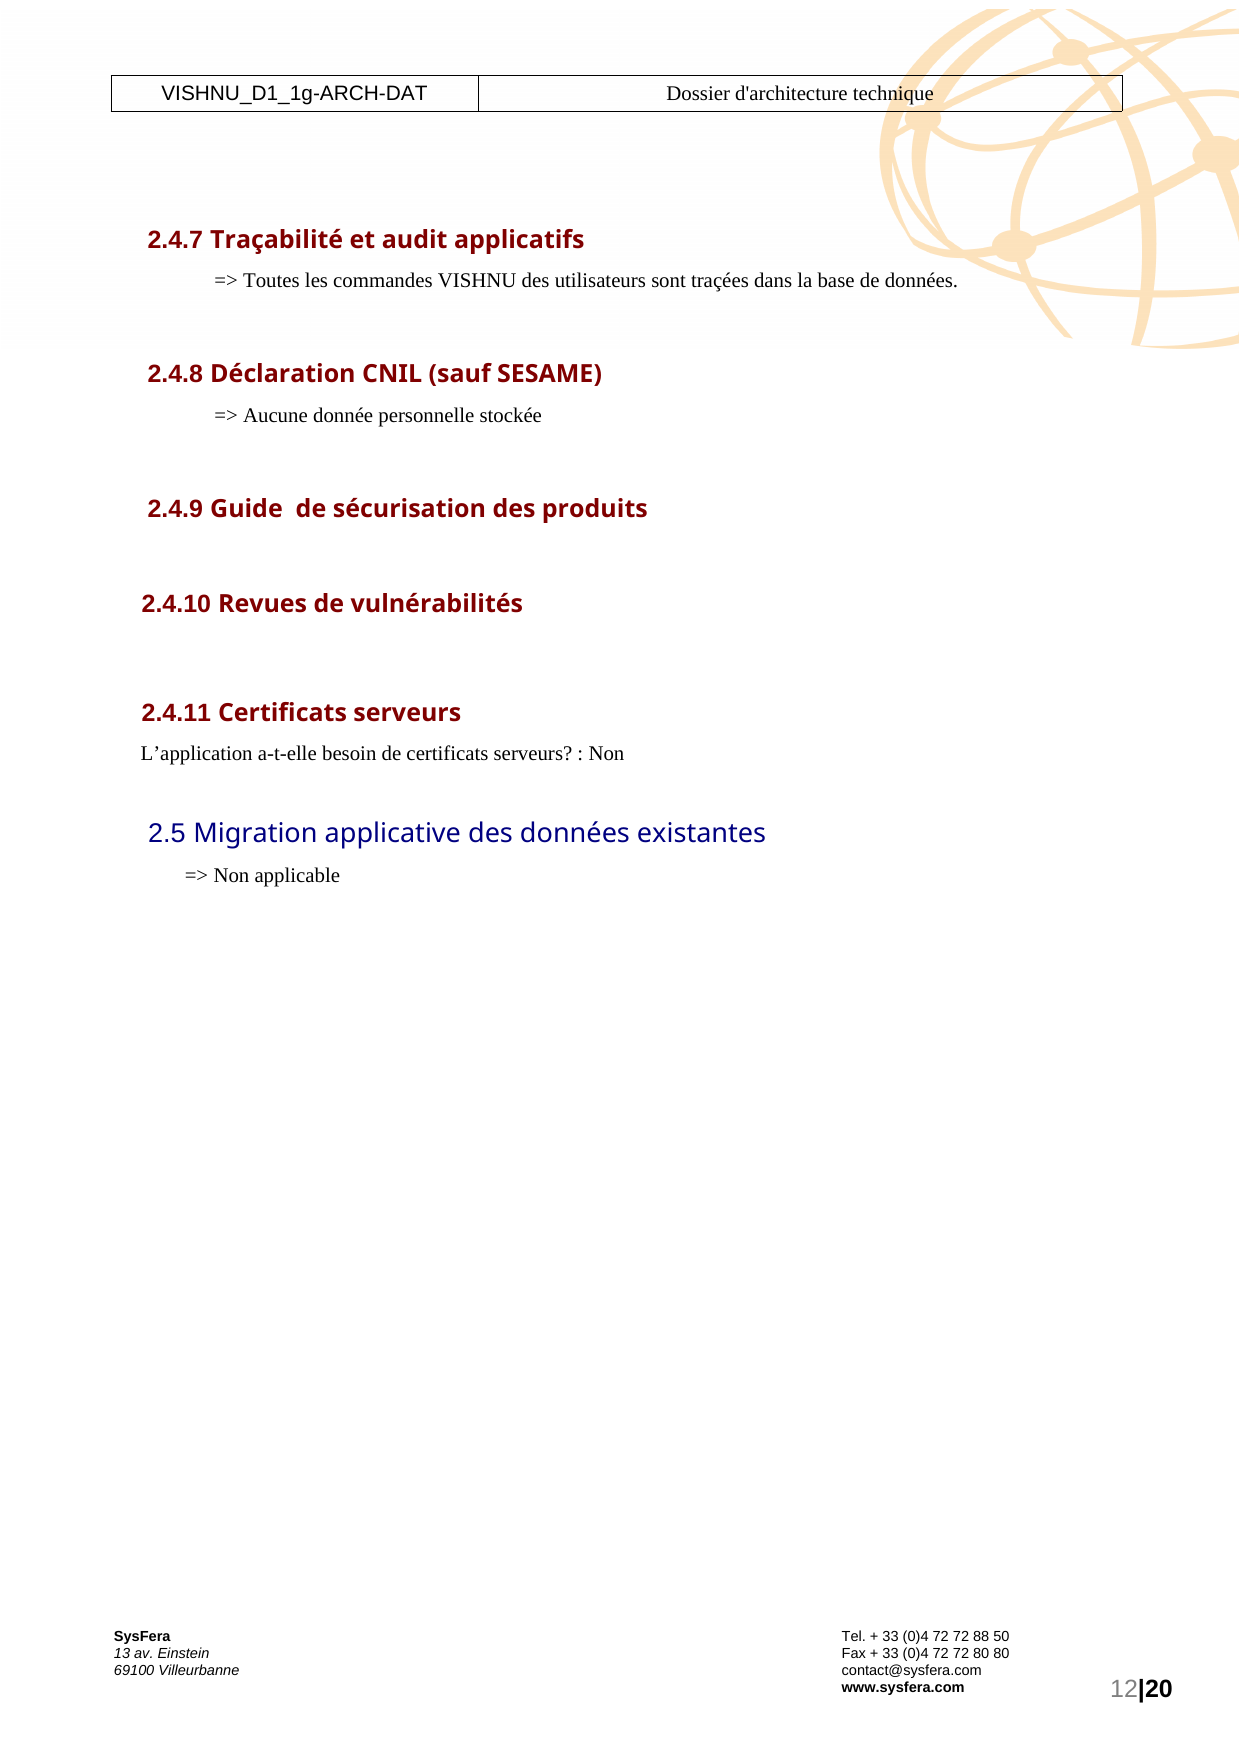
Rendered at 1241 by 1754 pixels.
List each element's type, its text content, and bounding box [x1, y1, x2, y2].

subtitle Migration applicative des données existantes [140, 814, 1093, 851]
text => Non applicable [111, 863, 1122, 887]
picture [1, 9, 1239, 349]
subtitle Déclaration CNIL (sauf SESAME) [140, 356, 1093, 390]
subtitle Guide de sécurisation des produits [140, 491, 1093, 524]
text => Aucune donnée personnelle stockée [140, 403, 1093, 427]
subtitle Revues de vulnérabilités [134, 586, 1122, 620]
text L’application a-t-elle besoin de certificats serveurs? : Non [140, 741, 1093, 765]
subtitle Certificats serveurs [134, 694, 1122, 728]
